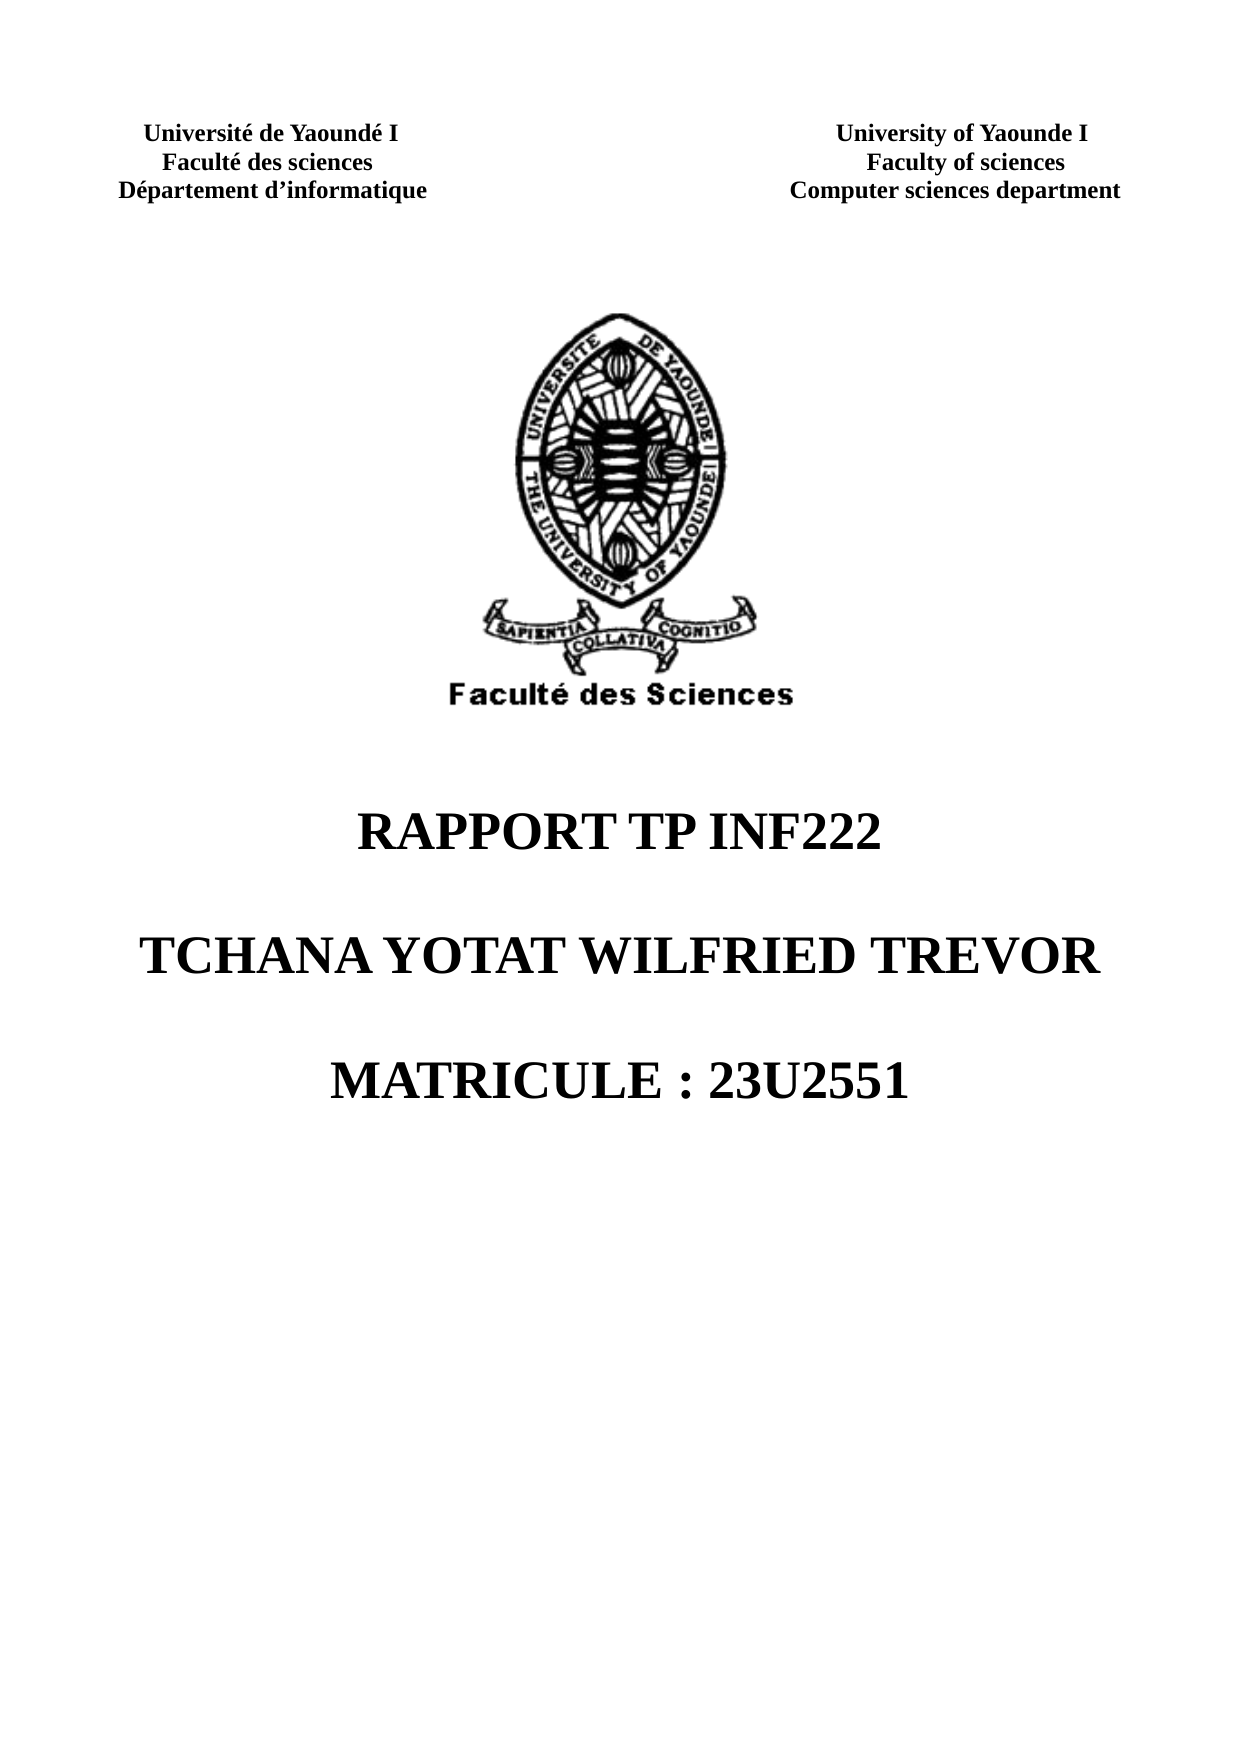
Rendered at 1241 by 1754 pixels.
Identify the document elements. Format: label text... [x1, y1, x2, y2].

text Université de Yaoundé I University of Yaounde I [118, 118, 1122, 147]
text RAPPORT TP INF222 [118, 798, 1122, 861]
text TCHANA YOTAT WILFRIED TREVOR [118, 923, 1122, 985]
text Département d’informatique Computer sciences department [118, 176, 1122, 204]
text Faculté des sciences Faculty of sciences [118, 147, 1122, 176]
picture [418, 312, 822, 716]
text MATRICULE : 23U2551 [118, 1048, 1122, 1110]
